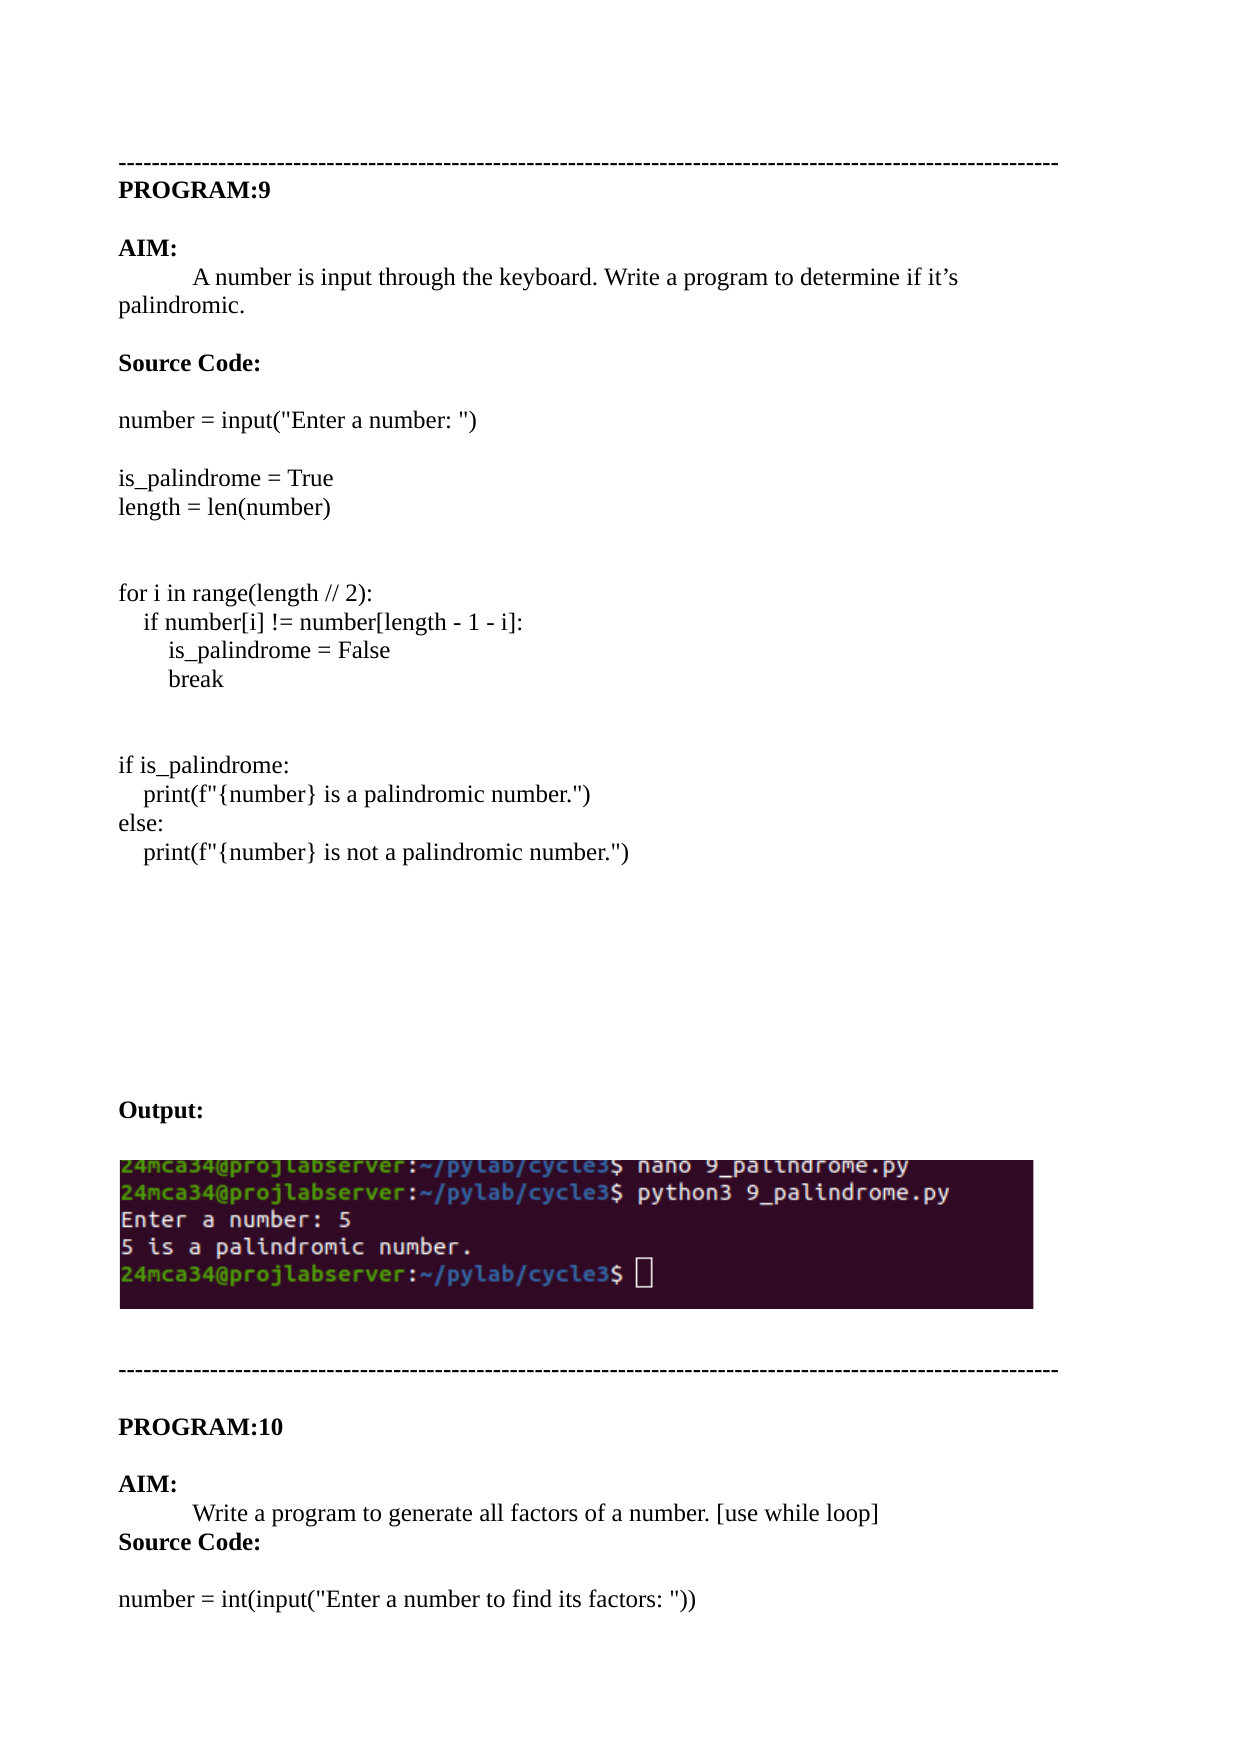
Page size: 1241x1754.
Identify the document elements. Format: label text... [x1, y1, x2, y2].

text number = int(input("Enter a number to find its factors: ")) [118, 1584, 1122, 1613]
text ----------------------------------------------------------------------------------------------------------------- [118, 147, 1122, 176]
text is_palindrome = True [118, 463, 1122, 492]
text PROGRAM:10 [118, 1412, 1122, 1441]
text AIM: [118, 233, 1122, 262]
text print(f"{number} is not a palindromic number.") [118, 837, 1122, 866]
text number = input("Enter a number: ") [118, 406, 1122, 434]
text Source Code: [118, 1527, 1122, 1556]
text is_palindrome = False [118, 636, 1122, 664]
text else: [118, 808, 1122, 837]
text A number is input through the keyboard. Write a program to determine if it’s [118, 262, 1122, 291]
text if is_palindrome: [118, 751, 1122, 779]
text for i in range(length // 2): [118, 578, 1122, 607]
text Output: [118, 1096, 1122, 1124]
text print(f"{number} is a palindromic number.") [118, 779, 1122, 808]
text Source Code: [118, 348, 1122, 377]
text Write a program to generate all factors of a number. [use while loop] [118, 1498, 1122, 1527]
text PROGRAM:9 [118, 176, 1122, 204]
text break [118, 664, 1122, 693]
text palindromic. [118, 291, 1122, 319]
text ----------------------------------------------------------------------------------------------------------------- [118, 1354, 1122, 1383]
text AIM: [118, 1469, 1122, 1498]
text length = len(number) [118, 492, 1122, 521]
text if number[i] != number[length - 1 - i]: [118, 607, 1122, 636]
